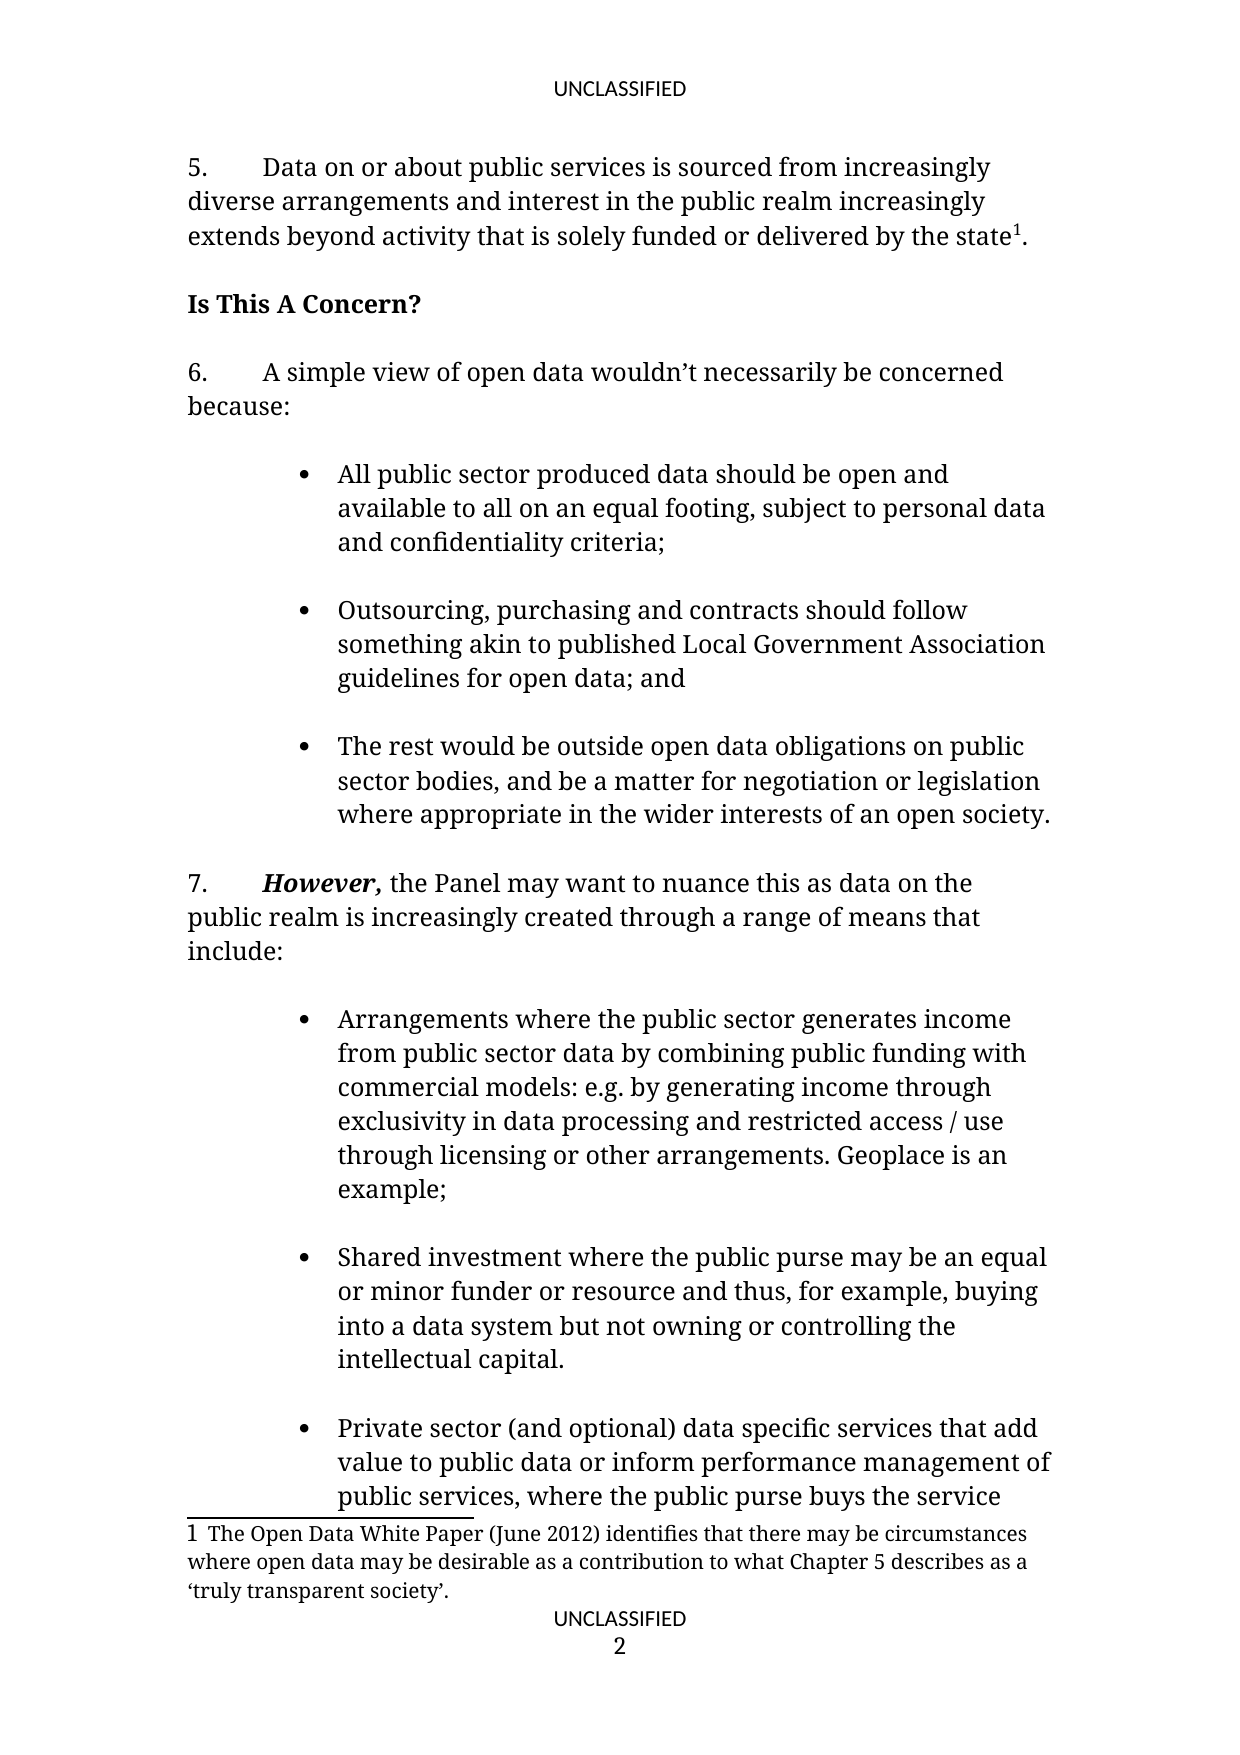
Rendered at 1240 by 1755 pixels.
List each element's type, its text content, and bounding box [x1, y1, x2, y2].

text 7. However, the Panel may want to nuance this as data on the public realm is increasingly created through a range of means that include: [187, 865, 1052, 967]
list All public sector produced data should be open and available to all on an equal footing, subject to personal data and confidentiality criteria; [300, 457, 1052, 559]
text Is This A Concern? [187, 286, 1052, 320]
list Outsourcing, purchasing and contracts should follow something akin to published Local Government Association guidelines for open data; and [300, 593, 1052, 695]
text 5. Data on or about public services is sourced from increasingly diverse arrangements and interest in the public realm increasingly extends beyond activity that is solely funded or delivered by the state. [187, 150, 1052, 252]
list Private sector (and optional) data specific services that add value to public data or inform performance management of public services, where the public purse buys the service [300, 1410, 1052, 1512]
list Arrangements where the public sector generates income from public sector data by combining public funding with commercial models: e.g. by generating income through exclusivity in data processing and restricted access / use through licensing or other arrangements. Geoplace is an example; [300, 1002, 1052, 1206]
list The rest would be outside open data obligations on public sector bodies, and be a matter for negotiation or legislation where appropriate in the wider interests of an open society. [300, 729, 1052, 831]
text The Open Data White Paper (June 2012) identifies that there may be circumstances where open data may be desirable as a contribution to what Chapter 5 describes as a ‘truly transparent society’. [187, 1518, 1052, 1604]
text 6. A simple view of open data wouldn’t necessarily be concerned because: [187, 354, 1052, 422]
list Shared investment where the public purse may be an equal or minor funder or resource and thus, for example, buying into a data system but not owning or controlling the intellectual capital. [300, 1240, 1052, 1376]
